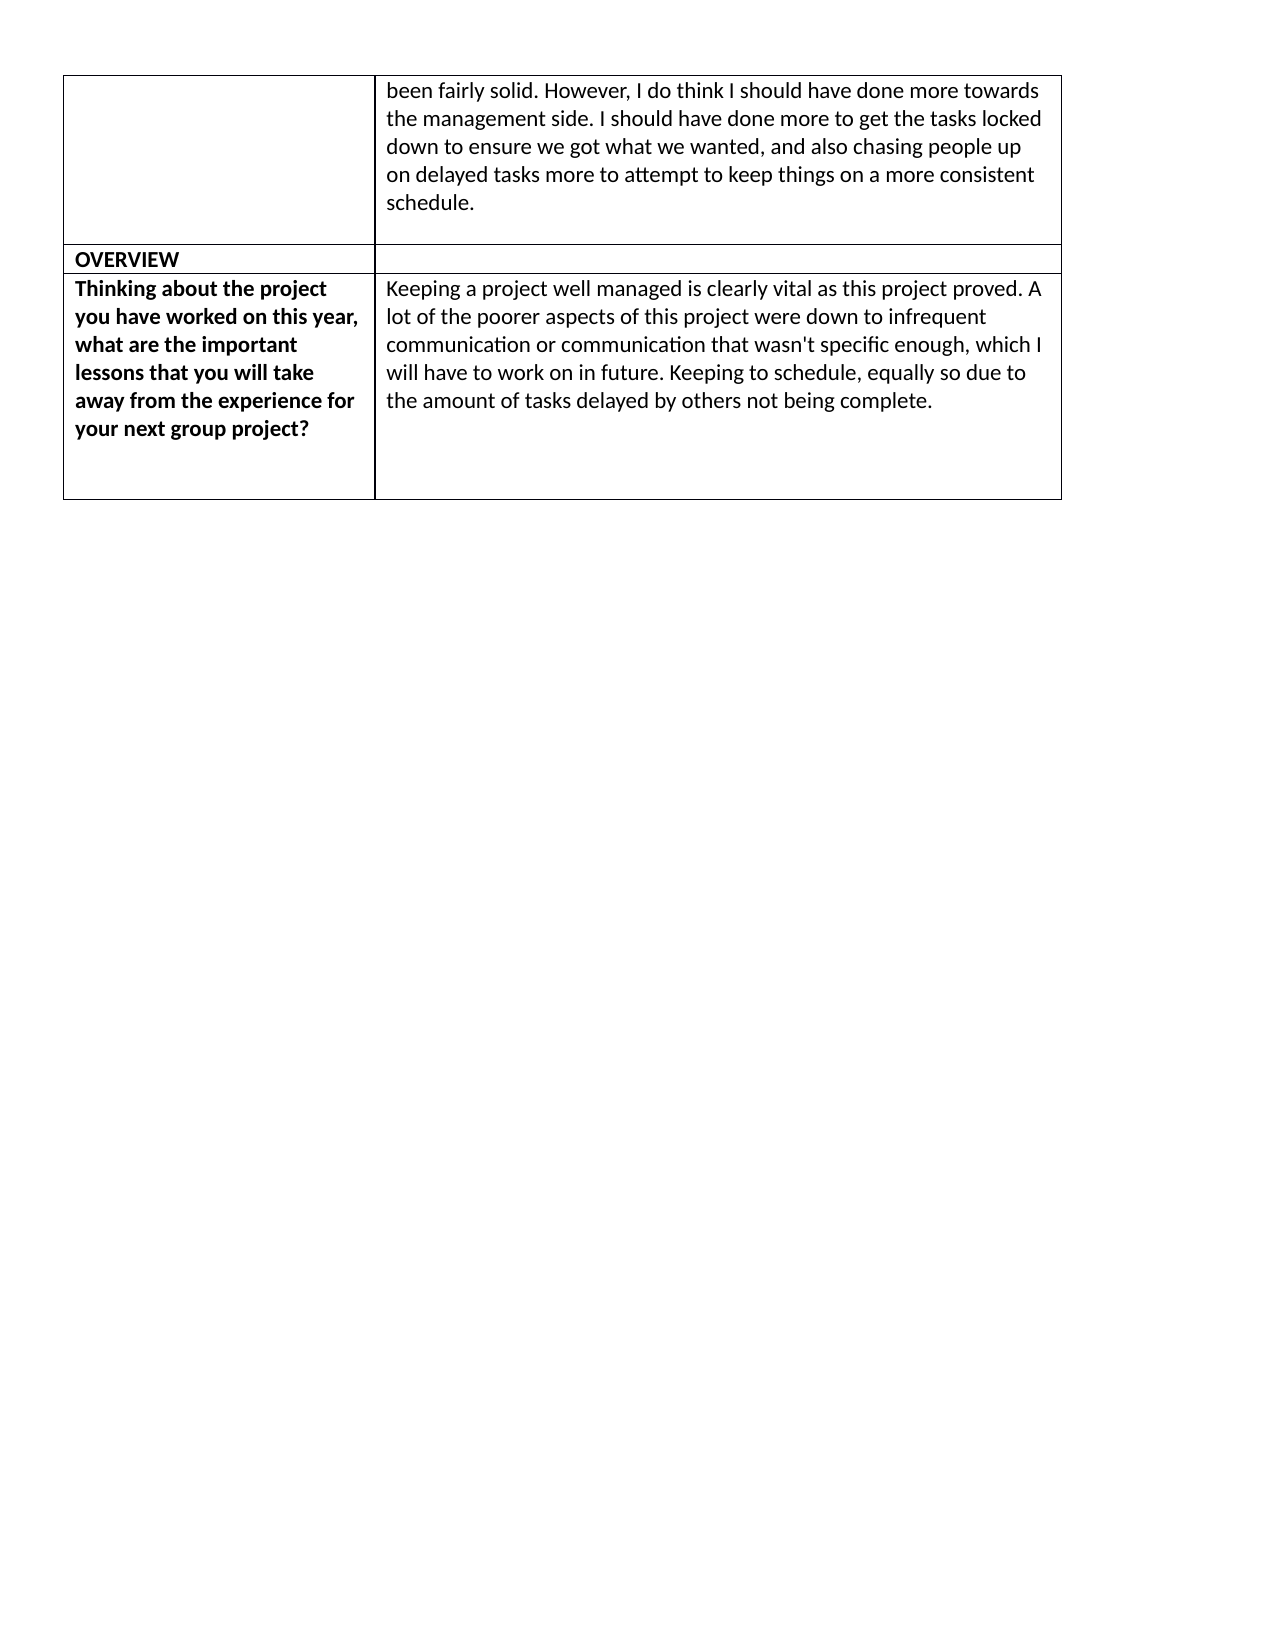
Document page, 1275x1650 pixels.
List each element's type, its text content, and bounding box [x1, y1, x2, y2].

table_cell Thinking about the project you have worked on this year, what are the important lessons that you will take away from the experience for your next group project? [64, 274, 374, 498]
table_cell OVERVIEW [64, 245, 374, 273]
table_cell been fairly solid. However, I do think I should have done more towards the management side. I should have done more to get the tasks locked down to ensure we got what we wanted, and also chasing people up on delayed tasks more to attempt to keep things on a more consistent schedule. [376, 76, 1061, 244]
table_cell [376, 245, 1061, 273]
table_cell [64, 76, 374, 244]
table_cell Keeping a project well managed is clearly vital as this project proved. A lot of the poorer aspects of this project were down to infrequent communication or communication that wasn't specific enough, which I will have to work on in future. Keeping to schedule, equally so due to the amount of tasks delayed by others not being complete. [376, 274, 1061, 498]
